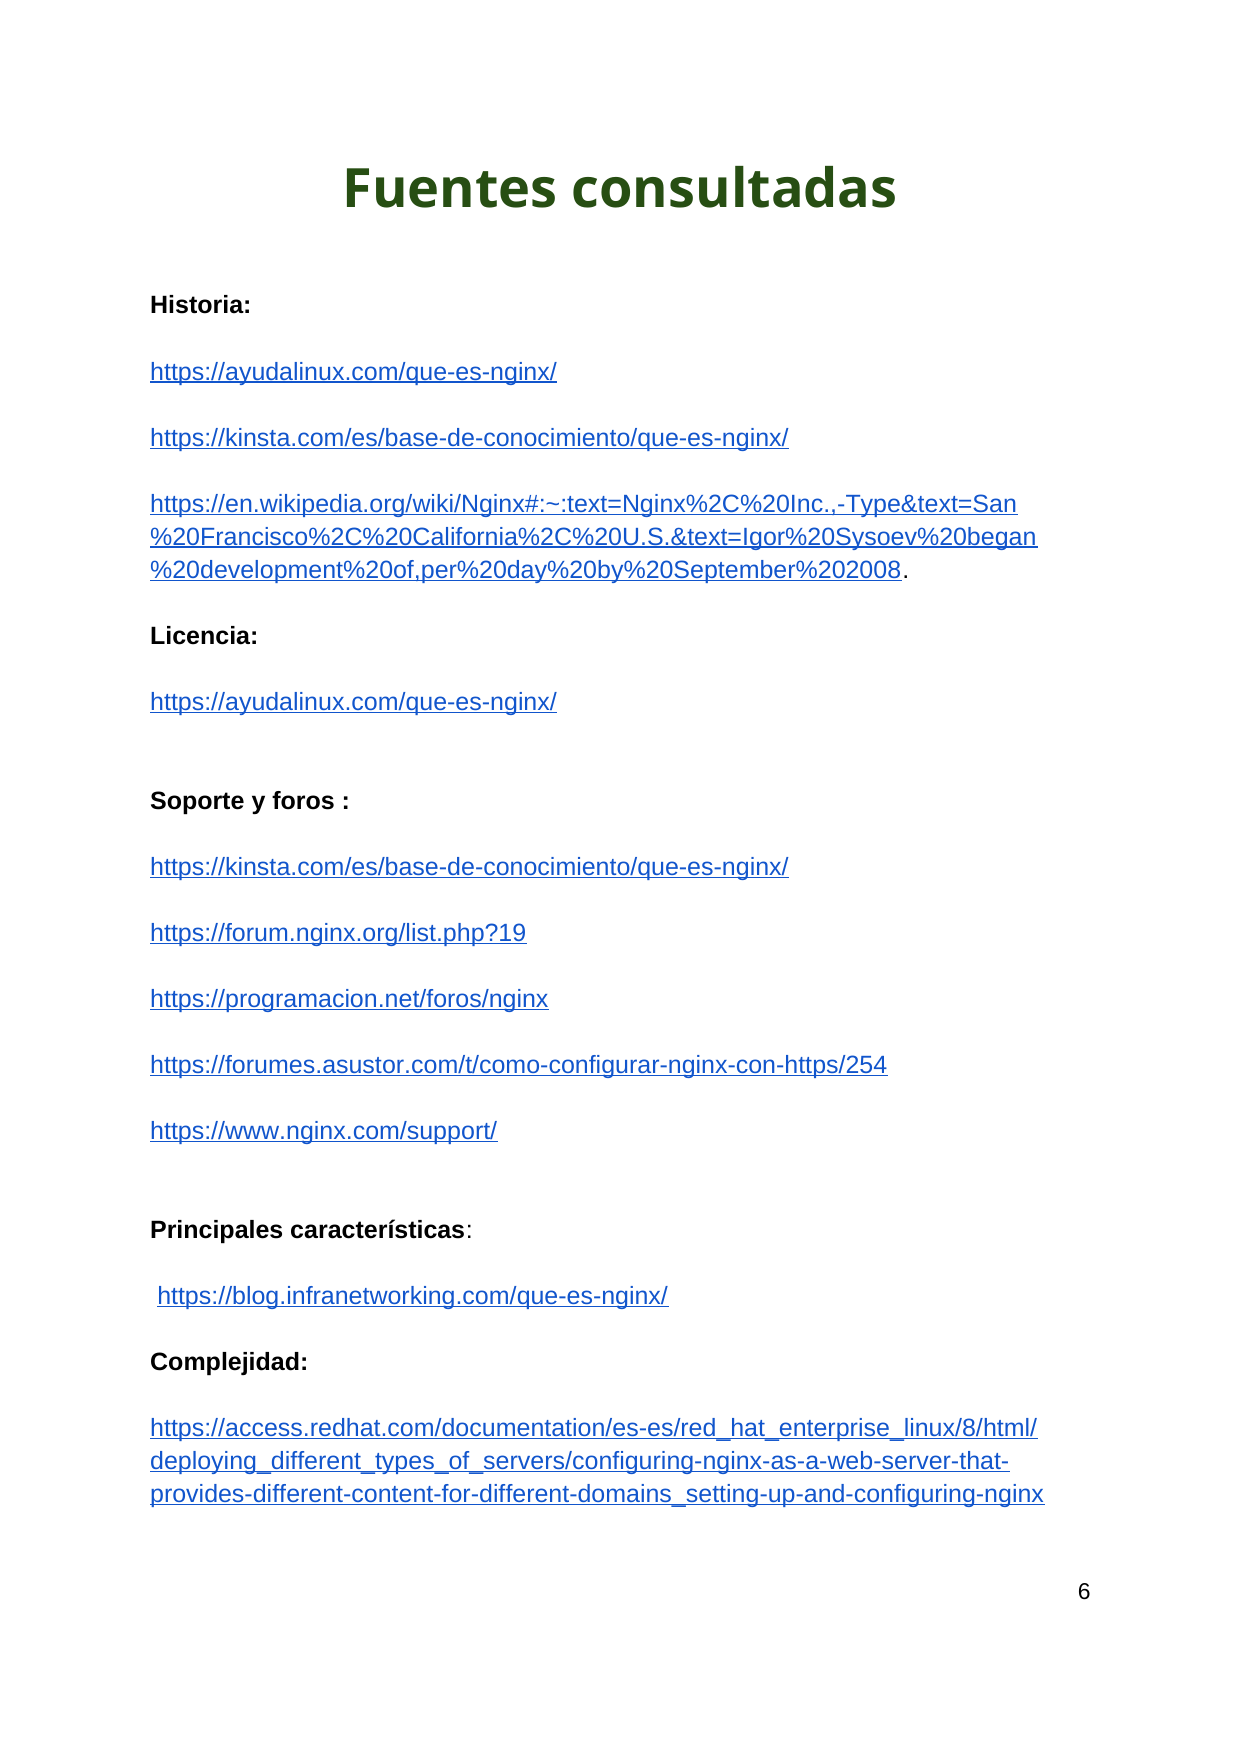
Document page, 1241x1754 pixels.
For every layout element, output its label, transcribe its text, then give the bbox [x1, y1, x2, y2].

text Licencia: [150, 621, 1090, 649]
text https://ayudalinux.com/que-es-nginx/ [150, 687, 1090, 715]
text Complejidad: [150, 1347, 1090, 1376]
text https://ayudalinux.com/que-es-nginx/ [150, 356, 1090, 385]
text https://access.redhat.com/documentation/es-es/red_hat_enterprise_linux/8/html/deploying_different_types_of_servers/configuring-nginx-as-a-web-server-that-provides-different-content-for-different-domains_setting-up-and-configuring-nginx [150, 1413, 1090, 1508]
text https://forum.nginx.org/list.php?19 [150, 918, 1090, 947]
text https://www.nginx.com/support/ [150, 1116, 1090, 1145]
text https://kinsta.com/es/base-de-conocimiento/que-es-nginx/ [150, 852, 1090, 881]
text Principales características: [150, 1215, 1090, 1244]
text https://kinsta.com/es/base-de-conocimiento/que-es-nginx/ [150, 422, 1090, 451]
text https://programacion.net/foros/nginx [150, 984, 1090, 1013]
text https://en.wikipedia.org/wiki/Nginx#:~:text=Nginx%2C%20Inc.,-Type&text=San%20Francisco%2C%20California%2C%20U.S.&text=Igor%20Sysoev%20began%20development%20of,per%20day%20by%20September%202008. [150, 488, 1090, 583]
text https://forumes.asustor.com/t/como-configurar-nginx-con-https/254 [150, 1050, 1090, 1079]
text Historia: [150, 290, 1090, 319]
title Fuentes consultadas [150, 150, 1090, 224]
text https://blog.infranetworking.com/que-es-nginx/ [150, 1281, 1090, 1310]
text Soporte y foros : [150, 786, 1090, 814]
